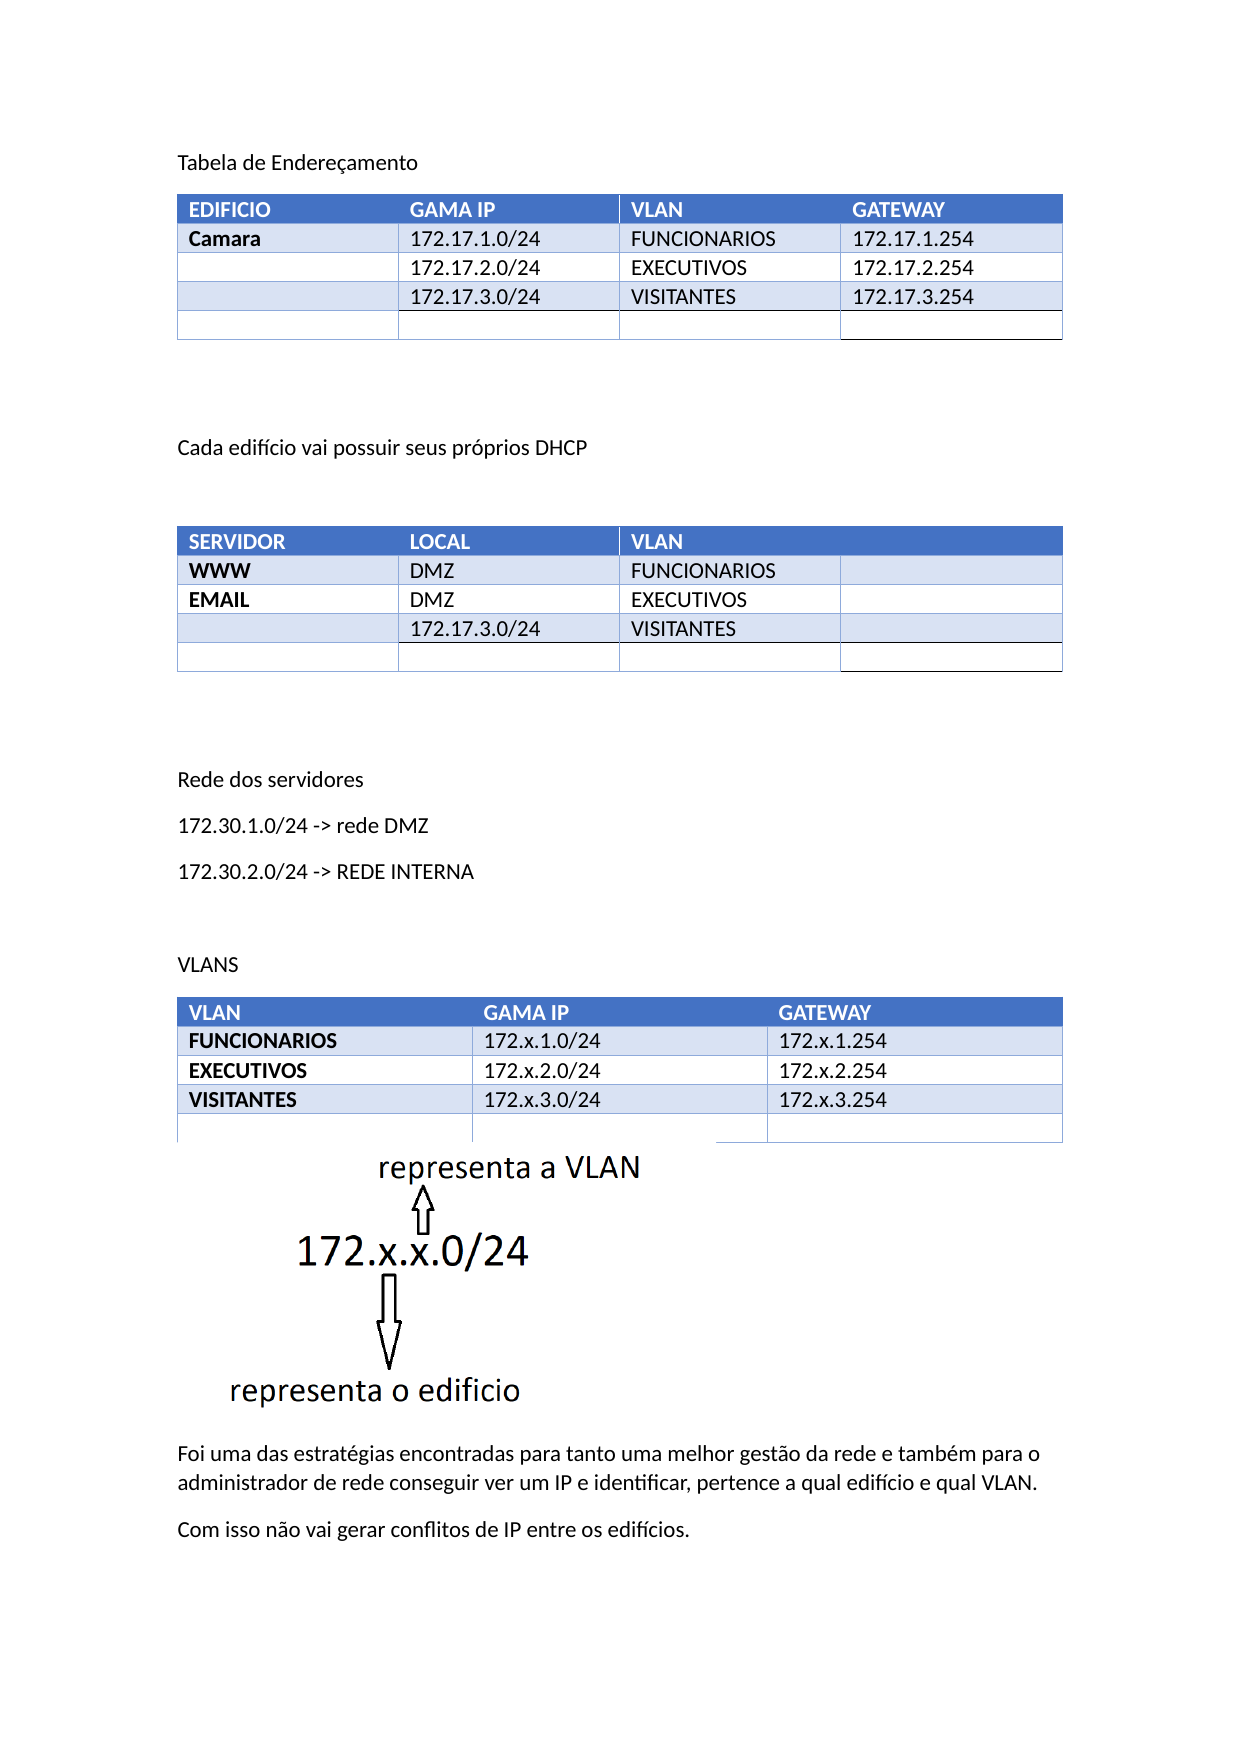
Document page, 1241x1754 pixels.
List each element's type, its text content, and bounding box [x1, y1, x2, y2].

table_cell [178, 282, 398, 310]
table_header [841, 527, 1062, 555]
table_cell [841, 614, 1062, 642]
table_cell [178, 614, 398, 642]
table_cell 172.17.1.0/24 [399, 224, 619, 252]
table_cell EXECUTIVOS [620, 253, 840, 281]
table_cell VISITANTES [620, 282, 840, 310]
text Com isso não vai gerar conflitos de IP entre os edifícios. [177, 1515, 1063, 1543]
text 172.30.2.0/24 -> REDE INTERNA [177, 857, 1063, 886]
table_cell 172.x.2.0/24 [473, 1056, 767, 1084]
table_cell [178, 1114, 472, 1142]
table_cell VISITANTES [620, 614, 840, 642]
table_cell [620, 311, 840, 339]
table_cell 172.17.1.254 [841, 224, 1062, 252]
table_cell 172.17.2.0/24 [399, 253, 619, 281]
table_cell 172.x.2.254 [768, 1056, 1062, 1084]
table_header VLAN [620, 195, 841, 223]
table_cell [178, 253, 398, 281]
table_cell [473, 1114, 767, 1142]
table_cell Camara [178, 224, 398, 252]
text 172.30.1.0/24 -> rede DMZ [177, 811, 1063, 839]
table_cell [620, 643, 840, 671]
table_cell EMAIL [178, 585, 398, 613]
table_header LOCAL [398, 527, 619, 555]
table_header SERVIDOR [178, 527, 398, 555]
table_cell [399, 643, 619, 671]
table_cell 172.17.3.0/24 [399, 614, 619, 642]
table_cell [178, 311, 398, 339]
table_cell 172.x.3.254 [768, 1085, 1062, 1113]
text Rede dos servidores [177, 765, 1063, 793]
table_cell WWW [178, 556, 398, 584]
table_header GAMA IP [398, 195, 619, 223]
table_cell [768, 1114, 1062, 1142]
table_cell EXECUTIVOS [620, 585, 840, 613]
table_cell 172.x.1.0/24 [473, 1027, 767, 1055]
table_cell FUNCIONARIOS [620, 556, 840, 584]
table_cell [841, 556, 1062, 584]
table_cell [841, 311, 1062, 339]
table_cell DMZ [399, 556, 619, 584]
table_header GAMA IP [472, 998, 767, 1026]
table_cell 172.17.3.254 [841, 282, 1062, 310]
text Cada edifício vai possuir seus próprios DHCP [177, 433, 1063, 461]
table_cell 172.x.1.254 [768, 1027, 1062, 1055]
text VLANS [177, 950, 1063, 978]
table_cell [841, 585, 1062, 613]
table_header GATEWAY [767, 998, 1062, 1026]
table_header VLAN [178, 998, 472, 1026]
table_cell [178, 643, 398, 671]
table_cell VISITANTES [178, 1085, 472, 1113]
table_cell DMZ [399, 585, 619, 613]
table_header EDIFICIO [178, 195, 398, 223]
text Tabela de Endereçamento [177, 148, 1063, 176]
table_cell [399, 311, 619, 339]
table_cell FUNCIONARIOS [620, 224, 840, 252]
table_cell 172.x.3.0/24 [473, 1085, 767, 1113]
table_cell 172.17.2.254 [841, 253, 1062, 281]
text Foi uma das estratégias encontradas para tanto uma melhor gestão da rede e também para o administrador de rede conseguir ver um IP e identificar, pertence a qual edifício e qual VLAN. [177, 1439, 1063, 1497]
table_cell EXECUTIVOS [178, 1056, 472, 1084]
table_cell 172.17.3.0/24 [399, 282, 619, 310]
table_header VLAN [620, 527, 841, 555]
table_header GATEWAY [841, 195, 1062, 223]
table_cell [841, 643, 1062, 671]
table_cell FUNCIONARIOS [178, 1027, 472, 1055]
